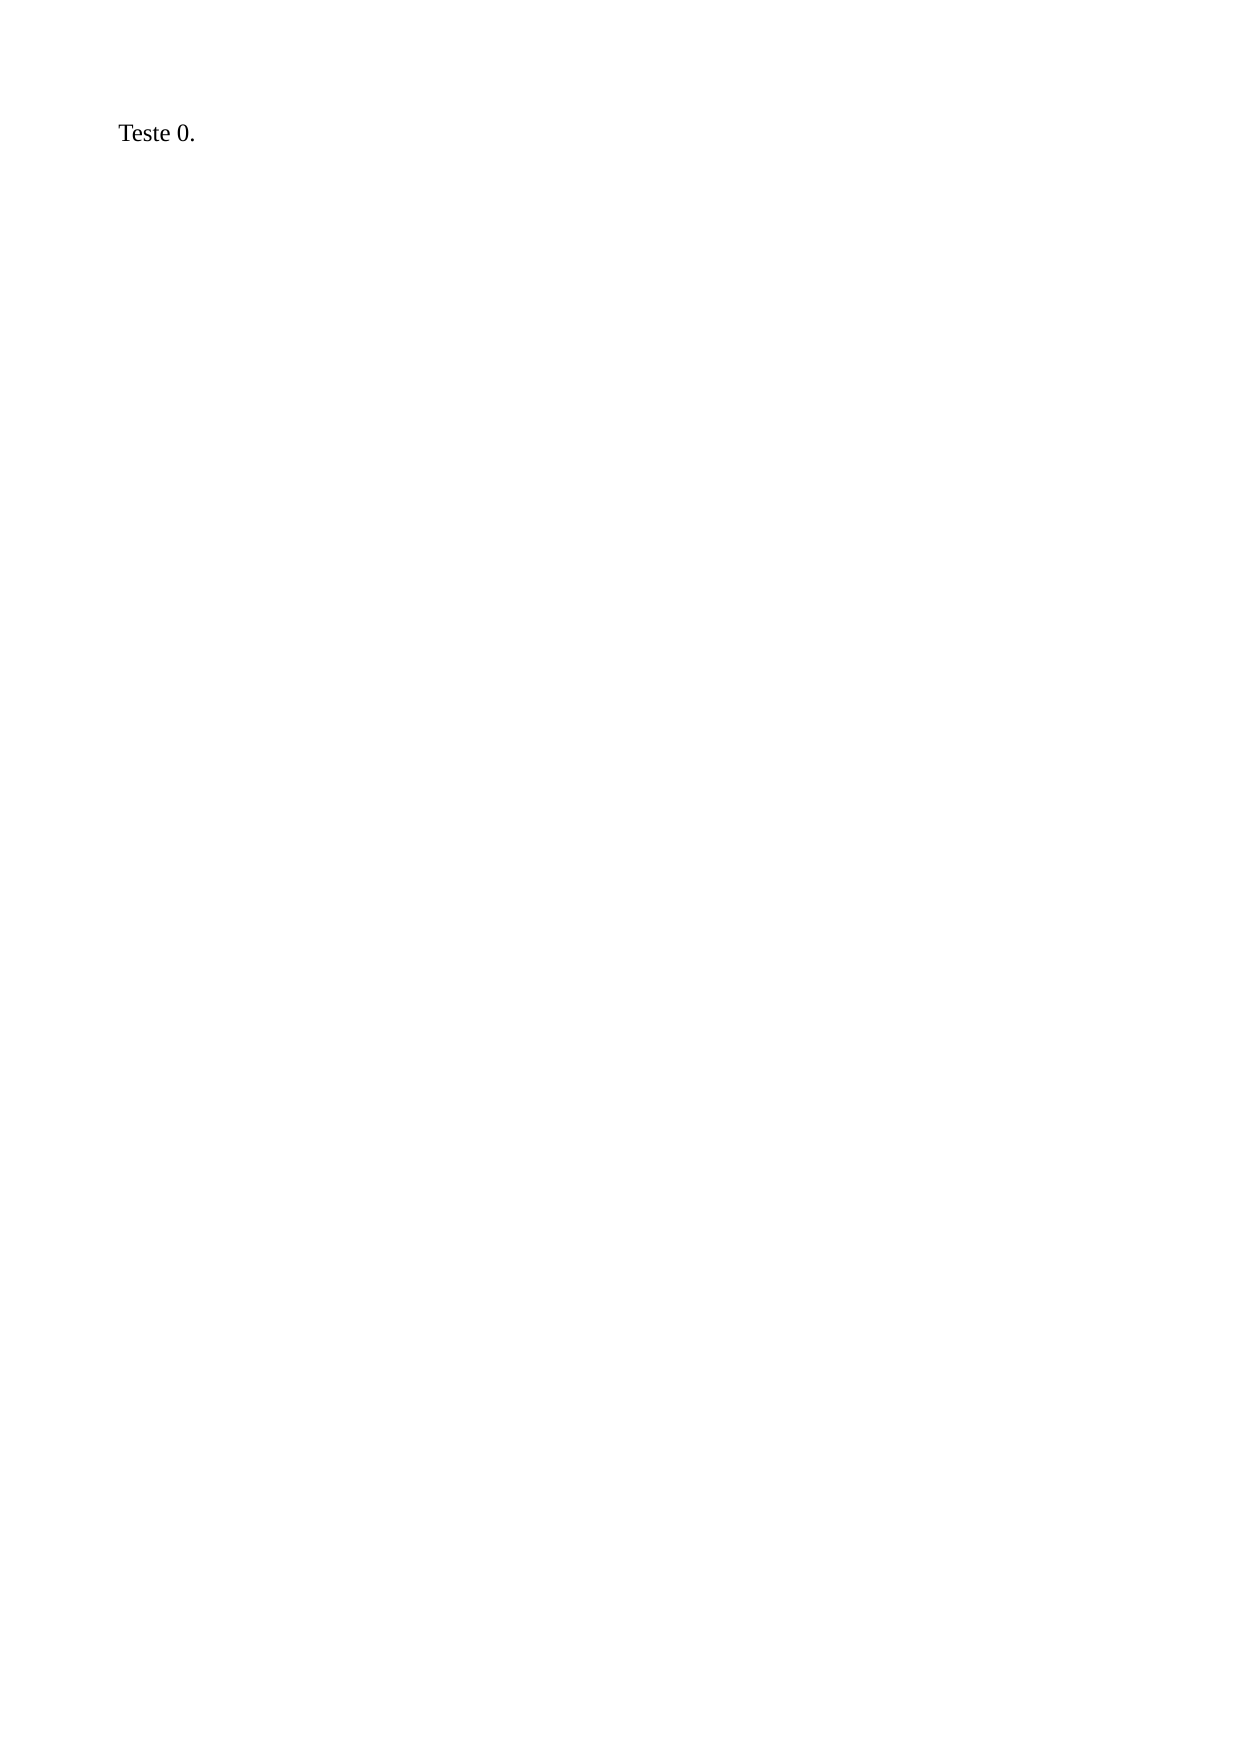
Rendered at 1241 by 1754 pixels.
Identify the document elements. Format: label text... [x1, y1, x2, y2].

text Teste 0. [118, 118, 1122, 147]
